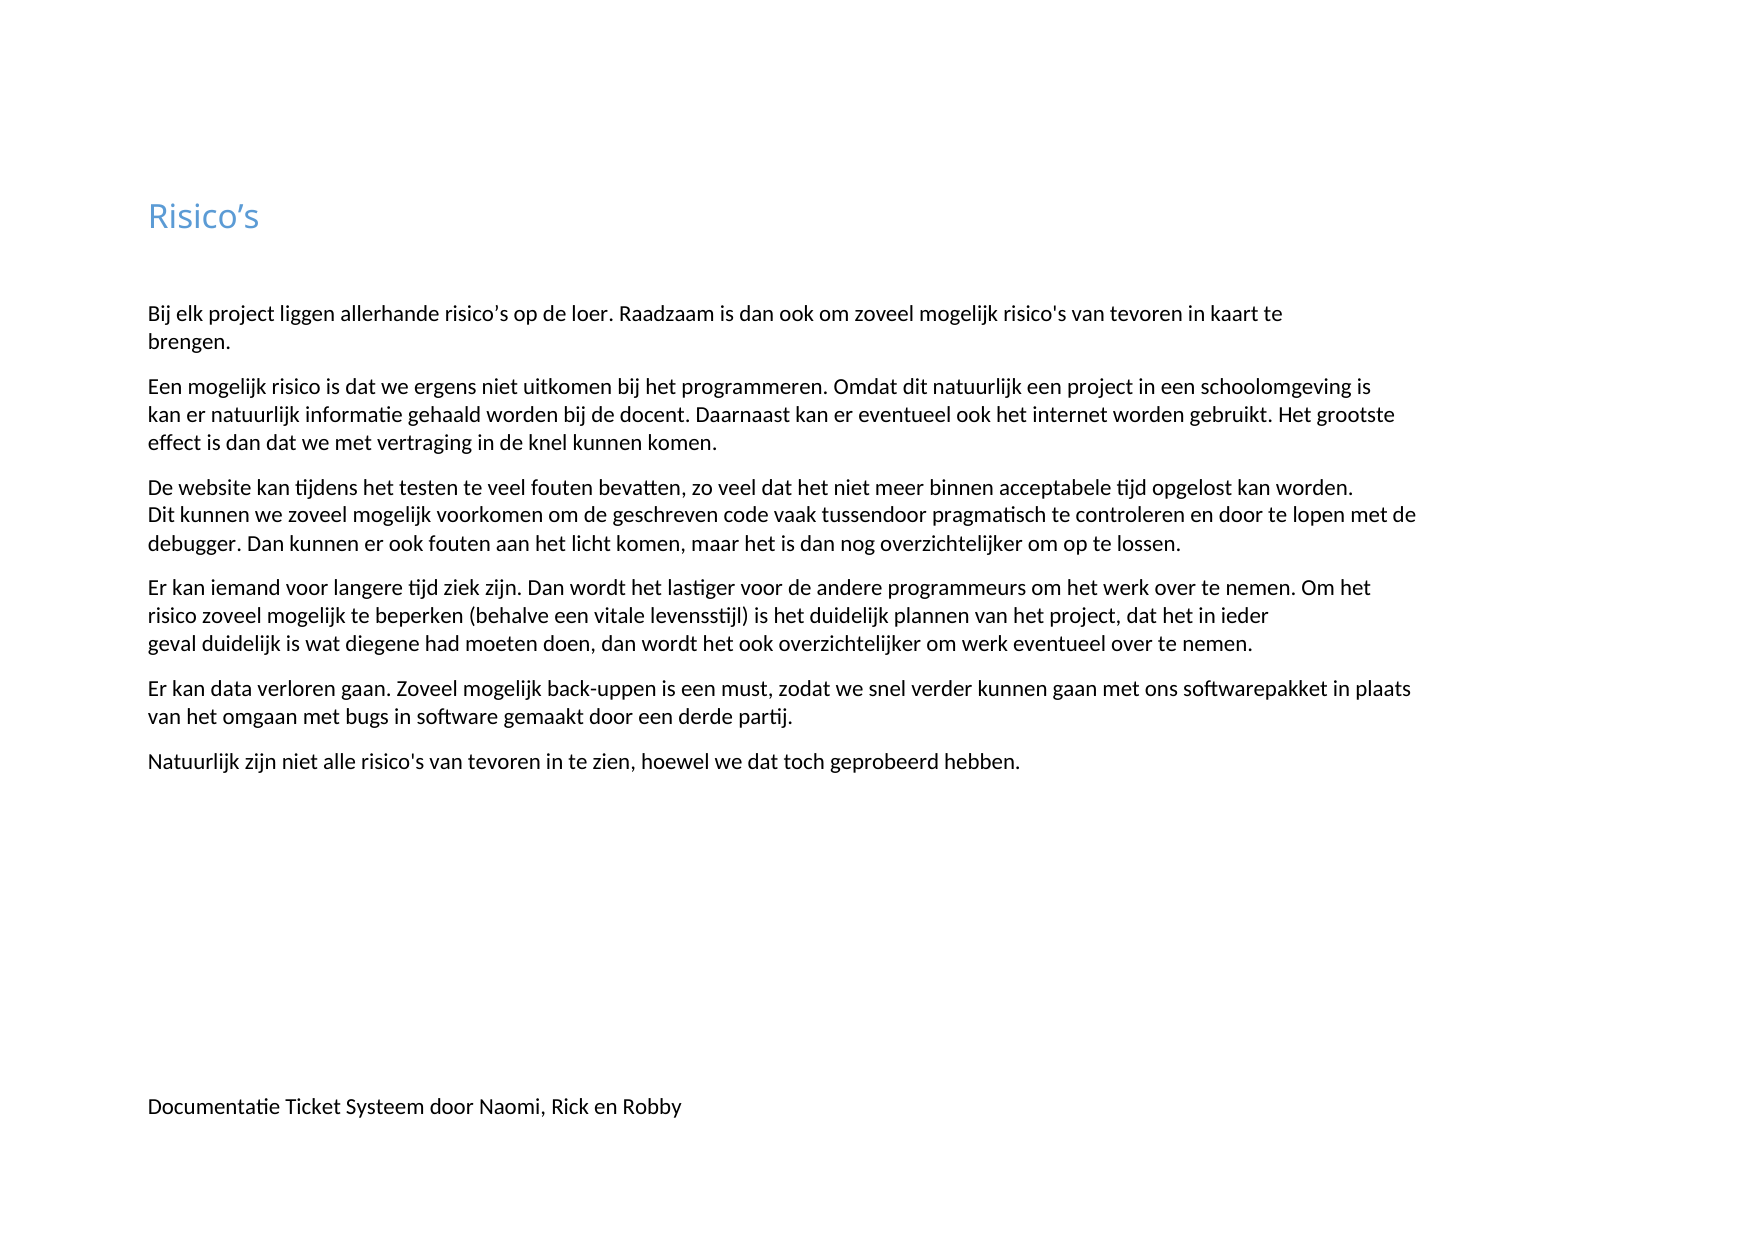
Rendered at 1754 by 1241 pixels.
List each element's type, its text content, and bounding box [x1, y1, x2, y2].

text Bij elk project liggen allerhande risico’s op de loer. Raadzaam is dan ook om zoveel mogelijk risico's van tevoren in kaart te brengen. [148, 299, 1606, 355]
text Een mogelijk risico is dat we ergens niet uitkomen bij het programmeren. Omdat dit natuurlijk een project in een schoolomgeving is kan er natuurlijk informatie gehaald worden bij de docent. Daarnaast kan er eventueel ook het internet worden gebruikt. Het grootste effect is dan dat we met vertraging in de knel kunnen komen. [148, 372, 1606, 456]
text Risico’s [148, 192, 1606, 238]
text De website kan tijdens het testen te veel fouten bevatten, zo veel dat het niet meer binnen acceptabele tijd opgelost kan worden. Dit kunnen we zoveel mogelijk voorkomen om de geschreven code vaak tussendoor pragmatisch te controleren en door te lopen met de debugger. Dan kunnen er ook fouten aan het licht komen, maar het is dan nog overzichtelijker om op te lossen. [148, 473, 1606, 557]
text Natuurlijk zijn niet alle risico's van tevoren in te zien, hoewel we dat toch geprobeerd hebben. [148, 747, 1606, 775]
text Er kan iemand voor langere tijd ziek zijn. Dan wordt het lastiger voor de andere programmeurs om het werk over te nemen. Om het risico zoveel mogelijk te beperken (behalve een vitale levensstijl) is het duidelijk plannen van het project, dat het in ieder geval duidelijk is wat diegene had moeten doen, dan wordt het ook overzichtelijker om werk eventueel over te nemen. [148, 573, 1606, 657]
text Er kan data verloren gaan. Zoveel mogelijk back-uppen is een must, zodat we snel verder kunnen gaan met ons softwarepakket in plaats van het omgaan met bugs in software gemaakt door een derde partij. [148, 674, 1606, 730]
